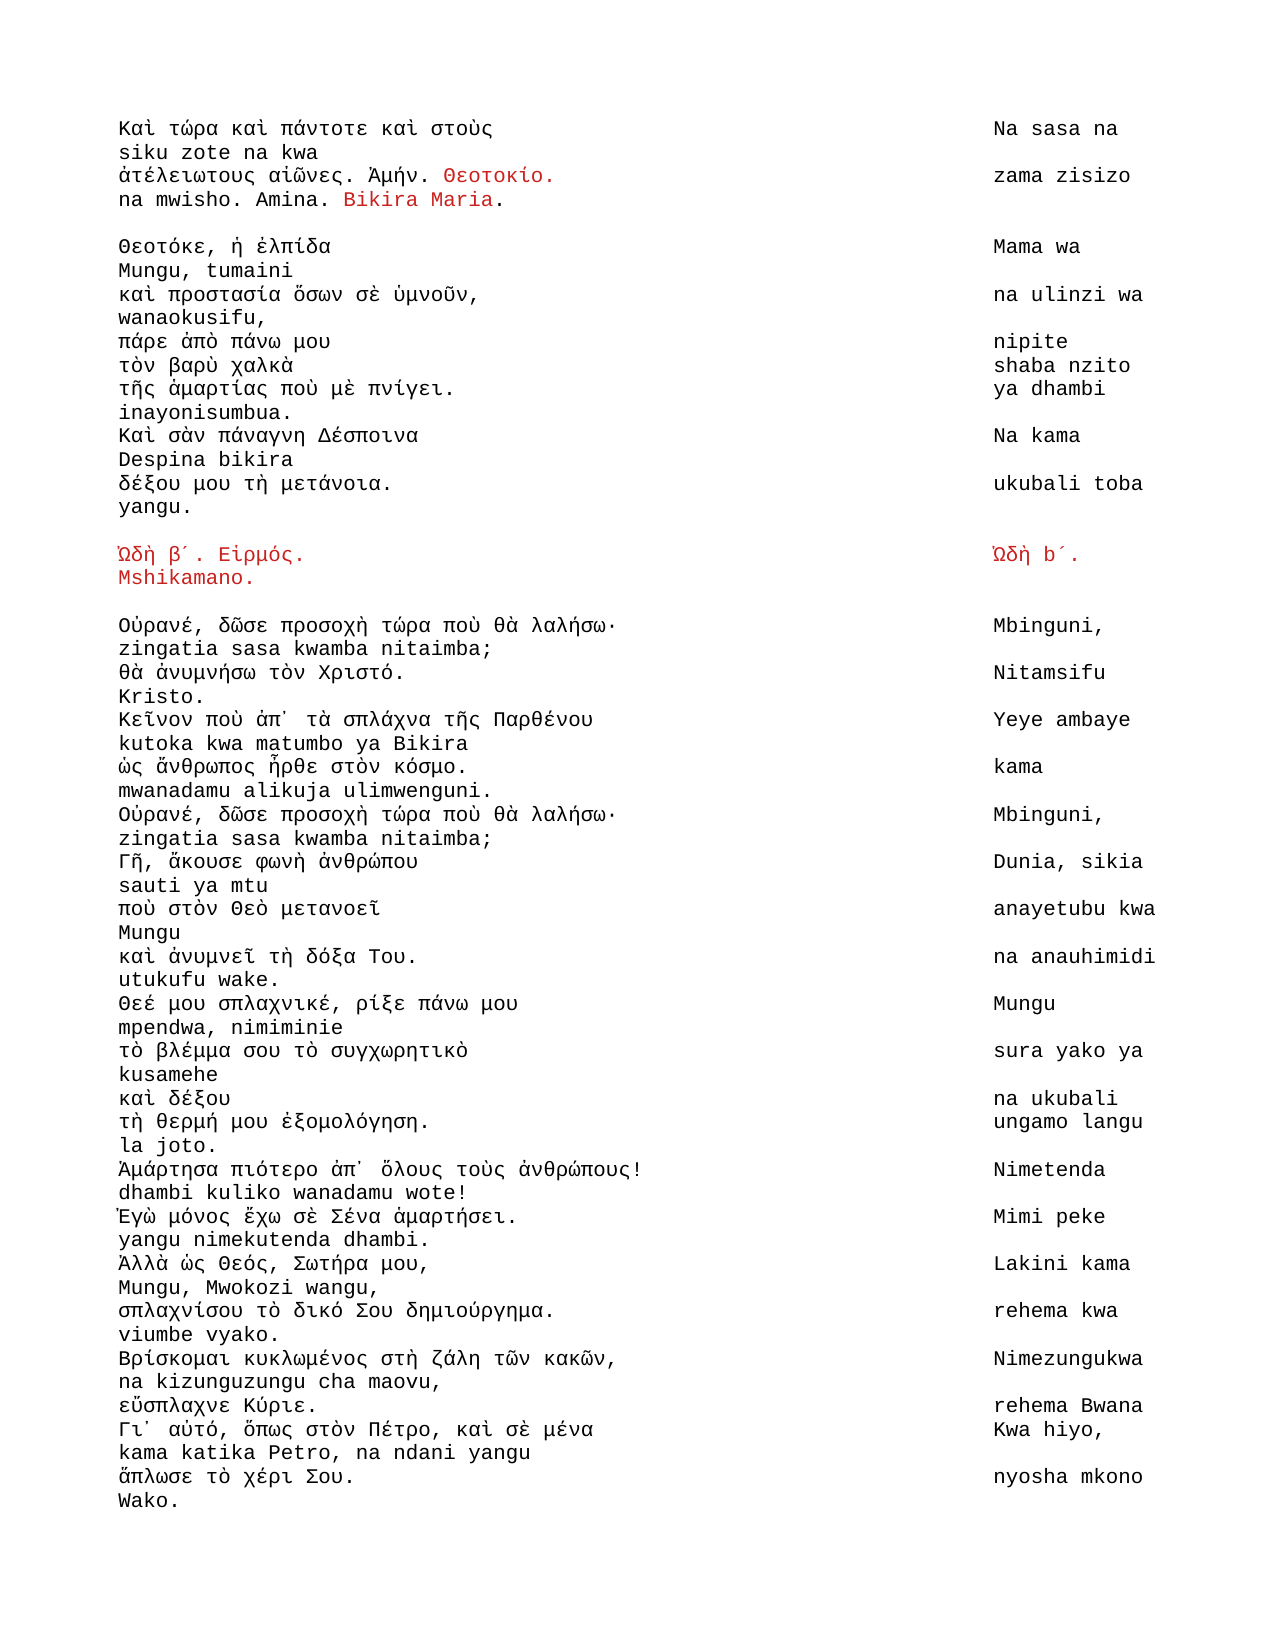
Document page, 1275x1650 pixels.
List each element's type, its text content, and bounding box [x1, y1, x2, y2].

text Ἐγὼ μόνος ἔχω σὲ Σένα ἁμαρτήσει. Mimi peke yangu nimekutenda dhambi. [118, 1206, 1157, 1253]
text καὶ δέξου na ukubali [118, 1088, 1157, 1111]
text εὔσπλαχνε Κύριε. rehema Bwana [118, 1395, 1157, 1419]
text τὴ θερμή μου ἐξομολόγηση. ungamo langu la joto. [118, 1111, 1157, 1158]
text καὶ ἀνυμνεῖ τὴ δόξα Του. na anauhimidi utukufu wake. [118, 946, 1157, 993]
text Γῆ, ἄκουσε φωνὴ ἀνθρώπου Dunia, sikia sauti ya mtu [118, 851, 1157, 898]
text καὶ προστασία ὅσων σὲ ὑμνοῦν, na ulinzi wa wanaokusifu, [118, 284, 1157, 331]
text Οὐρανέ, δῶσε προσοχὴ τώρα ποὺ θὰ λαλήσω· Mbinguni, zingatia sasa kwamba nitaimba; [118, 615, 1157, 662]
text δέξου μου τὴ μετάνοια. ukubali toba yangu. [118, 473, 1157, 520]
text Κεῖνον ποὺ ἀπ᾿ τὰ σπλάχνα τῆς Παρθένου Yeye ambaye kutoka kwa matumbo ya Bikira [118, 709, 1157, 757]
text τῆς ἁμαρτίας ποὺ μὲ πνίγει. ya dhambi inayonisumbua. [118, 378, 1157, 426]
text ποὺ στὸν Θεὸ μετανοεῖ anayetubu kwa Mungu [118, 898, 1157, 946]
text θὰ ἀνυμνήσω τὸν Χριστό. Nitamsifu Kristo. [118, 662, 1157, 709]
text Καὶ σὰν πάναγνη Δέσποινα Na kama Despina bikira [118, 426, 1157, 473]
text Θεοτόκε, ἡ ἐλπίδα Mama wa Mungu, tumaini [118, 236, 1157, 284]
text σπλαχνίσου τὸ δικό Σου δημιούργημα. rehema kwa viumbe vyako. [118, 1300, 1157, 1348]
text Θεέ μου σπλαχνικέ, ρίξε πάνω μου Mungu mpendwa, nimiminie [118, 993, 1157, 1040]
text ἀτέλειωτους αἰῶνες. Ἀμήν. Θεοτοκίο. zama zisizo na mwisho. Amina. Bikira Maria. [118, 165, 1157, 213]
text Οὐρανέ, δῶσε προσοχὴ τώρα ποὺ θὰ λαλήσω· Mbinguni, zingatia sasa kwamba nitaimba; [118, 804, 1157, 851]
text Ὠδὴ β´. Εἱρμός. Ὠδὴ b´. Mshikamano. [118, 544, 1157, 591]
text ἅπλωσε τὸ χέρι Σου. nyosha mkono Wako. [118, 1466, 1157, 1513]
text Καὶ τώρα καὶ πάντοτε καὶ στοὺς Na sasa na siku zote na kwa [118, 118, 1157, 165]
text τὸν βαρὺ χαλκὰ shaba nzito [118, 354, 1157, 378]
text Βρίσκομαι κυκλωμένος στὴ ζάλη τῶν κακῶν, Nimezungukwa na kizunguzungu cha maovu, [118, 1348, 1157, 1395]
text ὡς ἄνθρωπος ἦρθε στὸν κόσμο. kama mwanadamu alikuja ulimwenguni. [118, 757, 1157, 804]
text τὸ βλέμμα σου τὸ συγχωρητικὸ sura yako ya kusamehe [118, 1040, 1157, 1088]
text πάρε ἀπὸ πάνω μου nipite [118, 331, 1157, 354]
text Γι᾿ αὐτό, ὅπως στὸν Πέτρο, καὶ σὲ μένα Kwa hiyo, kama katika Petro, na ndani yangu [118, 1419, 1157, 1466]
text Ἁμάρτησα πιότερο ἀπ᾿ ὅλους τοὺς ἀνθρώπους! Nimetenda dhambi kuliko wanadamu wote! [118, 1158, 1157, 1206]
text Ἀλλὰ ὡς Θεός, Σωτήρα μου, Lakini kama Mungu, Mwokozi wangu, [118, 1253, 1157, 1300]
